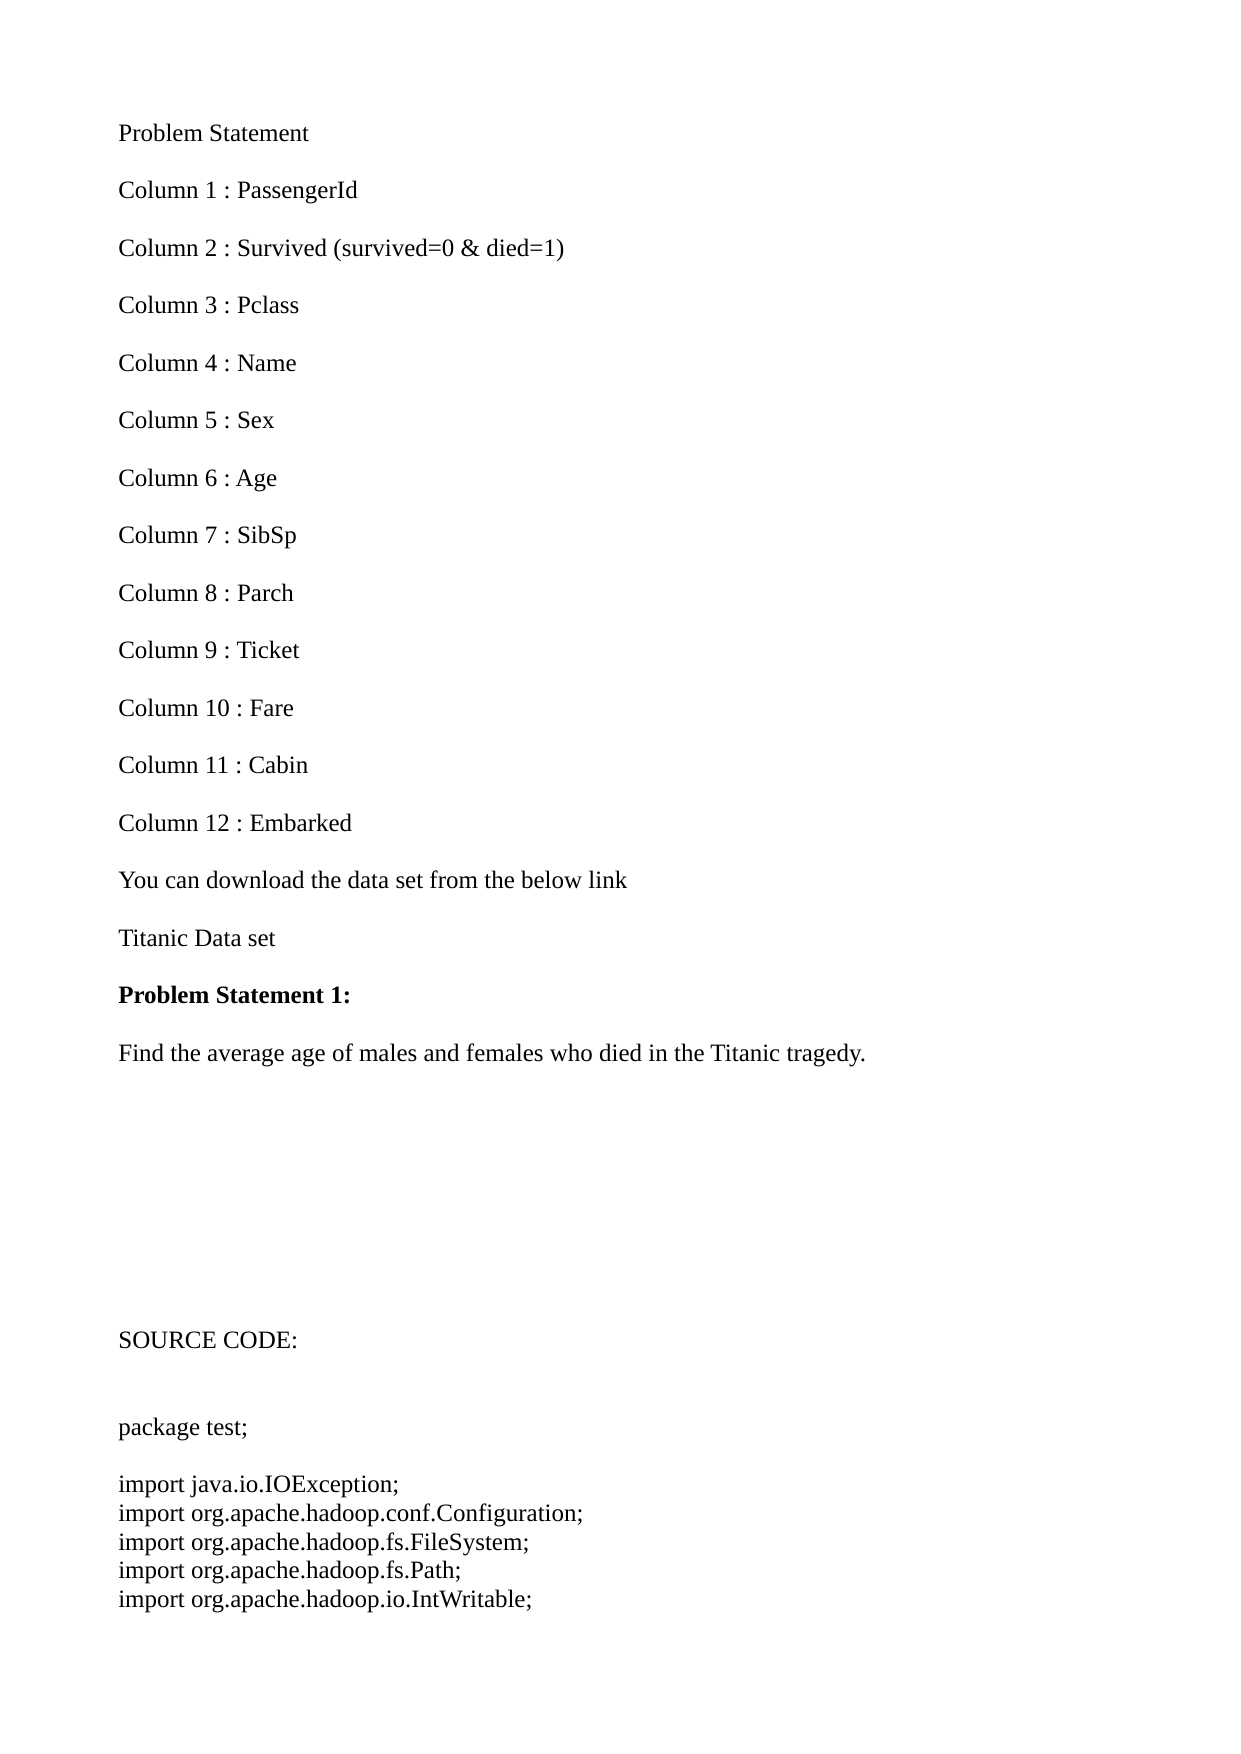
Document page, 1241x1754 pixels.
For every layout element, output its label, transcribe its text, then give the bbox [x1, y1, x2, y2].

text package test; [118, 1412, 1122, 1441]
text import java.io.IOException; [118, 1469, 1122, 1498]
text SOURCE CODE: [118, 1326, 1122, 1354]
text Column 4 : Name [118, 348, 1122, 377]
text Column 1 : PassengerId [118, 176, 1122, 204]
text Column 12 : Embarked [118, 808, 1122, 837]
text Column 8 : Parch [118, 578, 1122, 607]
text import org.apache.hadoop.conf.Configuration; [118, 1498, 1122, 1527]
text Column 3 : Pclass [118, 291, 1122, 319]
text Column 11 : Cabin [118, 751, 1122, 779]
text Column 10 : Fare [118, 693, 1122, 722]
text You can download the data set from the below link [118, 866, 1122, 894]
text Problem Statement 1: [118, 981, 1122, 1009]
text Column 7 : SibSp [118, 521, 1122, 549]
text import org.apache.hadoop.fs.Path; [118, 1556, 1122, 1584]
text Column 2 : Survived (survived=0 & died=1) [118, 233, 1122, 262]
text Column 9 : Ticket [118, 636, 1122, 664]
text Find the average age of males and females who died in the Titanic tragedy. [118, 1038, 1122, 1067]
text import org.apache.hadoop.io.IntWritable; [118, 1584, 1122, 1613]
text Column 6 : Age [118, 463, 1122, 492]
text Column 5 : Sex [118, 406, 1122, 434]
text Titanic Data set [118, 923, 1122, 952]
text Problem Statement [118, 118, 1122, 147]
text import org.apache.hadoop.fs.FileSystem; [118, 1527, 1122, 1556]
